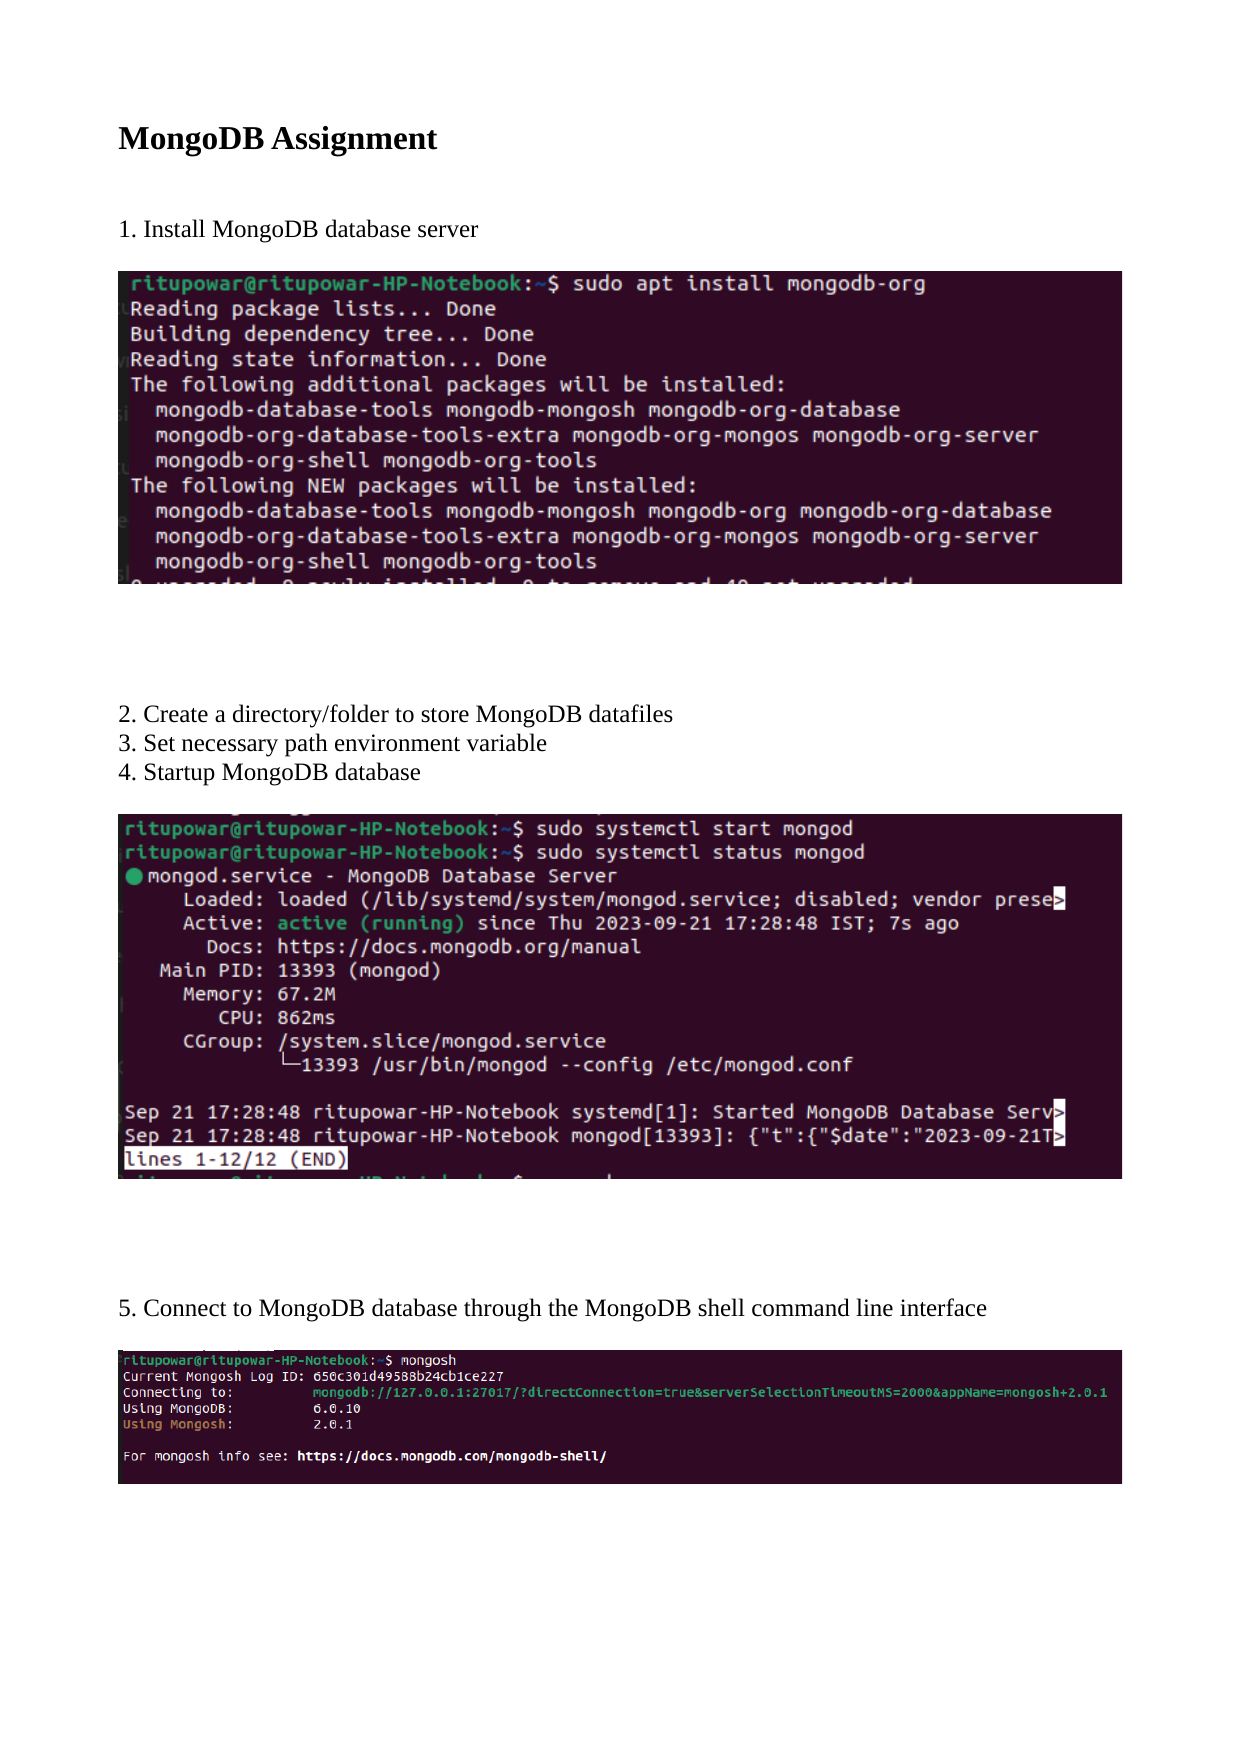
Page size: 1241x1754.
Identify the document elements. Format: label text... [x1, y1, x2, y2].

picture [118, 814, 1123, 1179]
text 4. Startup MongoDB database [118, 757, 1122, 785]
text 2. Create a directory/folder to store MongoDB datafiles [118, 699, 1122, 728]
text MongoDB Assignment [118, 118, 1122, 156]
text 3. Set necessary path environment variable [118, 728, 1122, 757]
picture [118, 1350, 1123, 1484]
text 5. Connect to MongoDB database through the MongoDB shell command line interface [118, 1293, 1122, 1322]
picture [118, 271, 1123, 584]
text 1. Install MongoDB database server [118, 214, 1122, 243]
